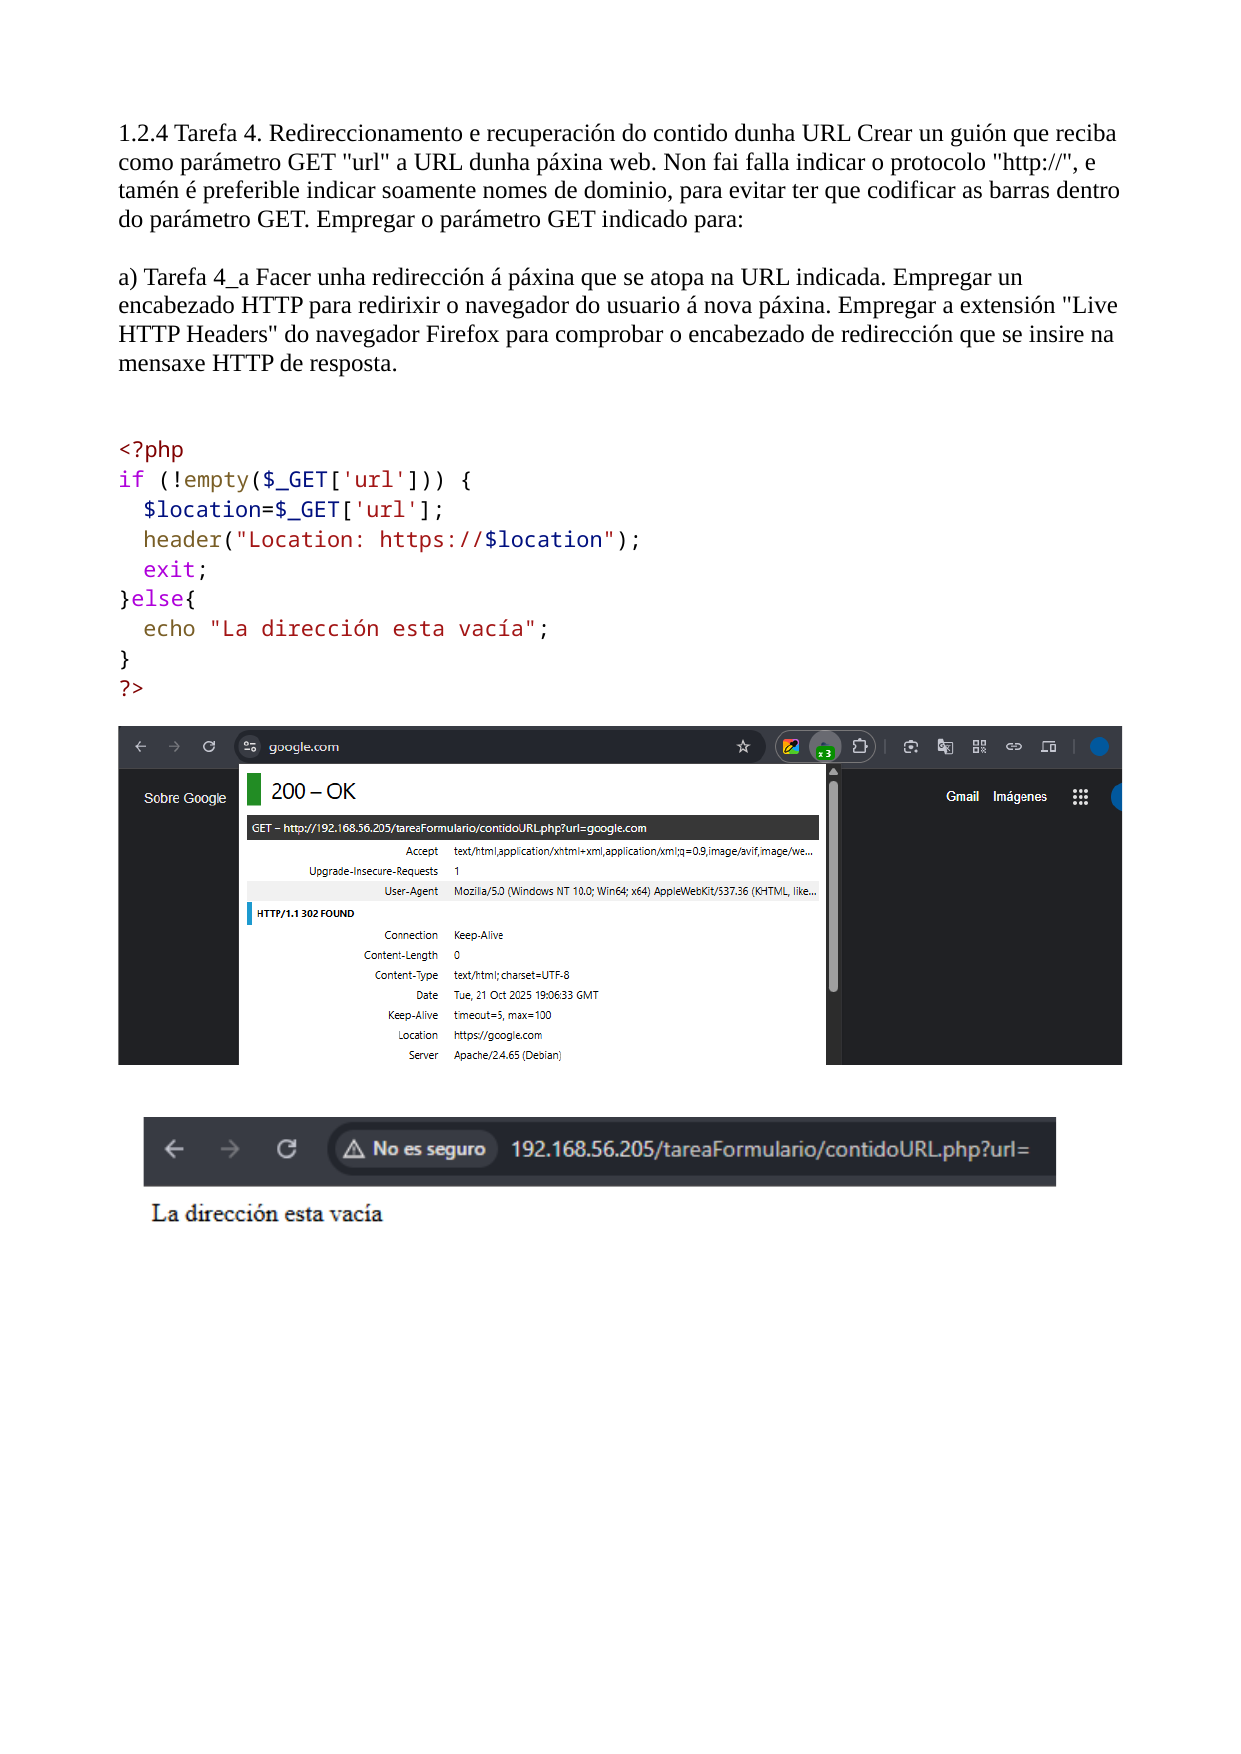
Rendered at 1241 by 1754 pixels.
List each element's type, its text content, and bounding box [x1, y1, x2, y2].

text if (!empty($_GET['url'])) { [118, 464, 1122, 494]
text a) Tarefa 4_a Facer unha redirección á páxina que se atopa na URL indicada. Empregar un encabezado HTTP para redirixir o navegador do usuario á nova páxina. Empregar a extensión "Live HTTP Headers" do navegador Firefox para comprobar o encabezado de redirección que se insire na mensaxe HTTP de resposta. [118, 262, 1122, 377]
text <?php [118, 434, 1122, 464]
text header("Location: https://$location"); [118, 524, 1122, 553]
picture [143, 1117, 1057, 1242]
text } [118, 643, 1122, 673]
text $location=$_GET['url']; [118, 494, 1122, 524]
picture [118, 726, 1123, 1065]
text echo "La dirección esta vacía"; [118, 613, 1122, 643]
text exit; [118, 553, 1122, 583]
text 1.2.4 Tarefa 4. Redireccionamento e recuperación do contido dunha URL Crear un guión que reciba como parámetro GET "url" a URL dunha páxina web. Non fai falla indicar o protocolo "http://", e tamén é preferible indicar soamente nomes de dominio, para evitar ter que codificar as barras dentro do parámetro GET. Empregar o parámetro GET indicado para: [118, 118, 1122, 233]
text ?> [118, 673, 1122, 702]
text }else{ [118, 583, 1122, 613]
